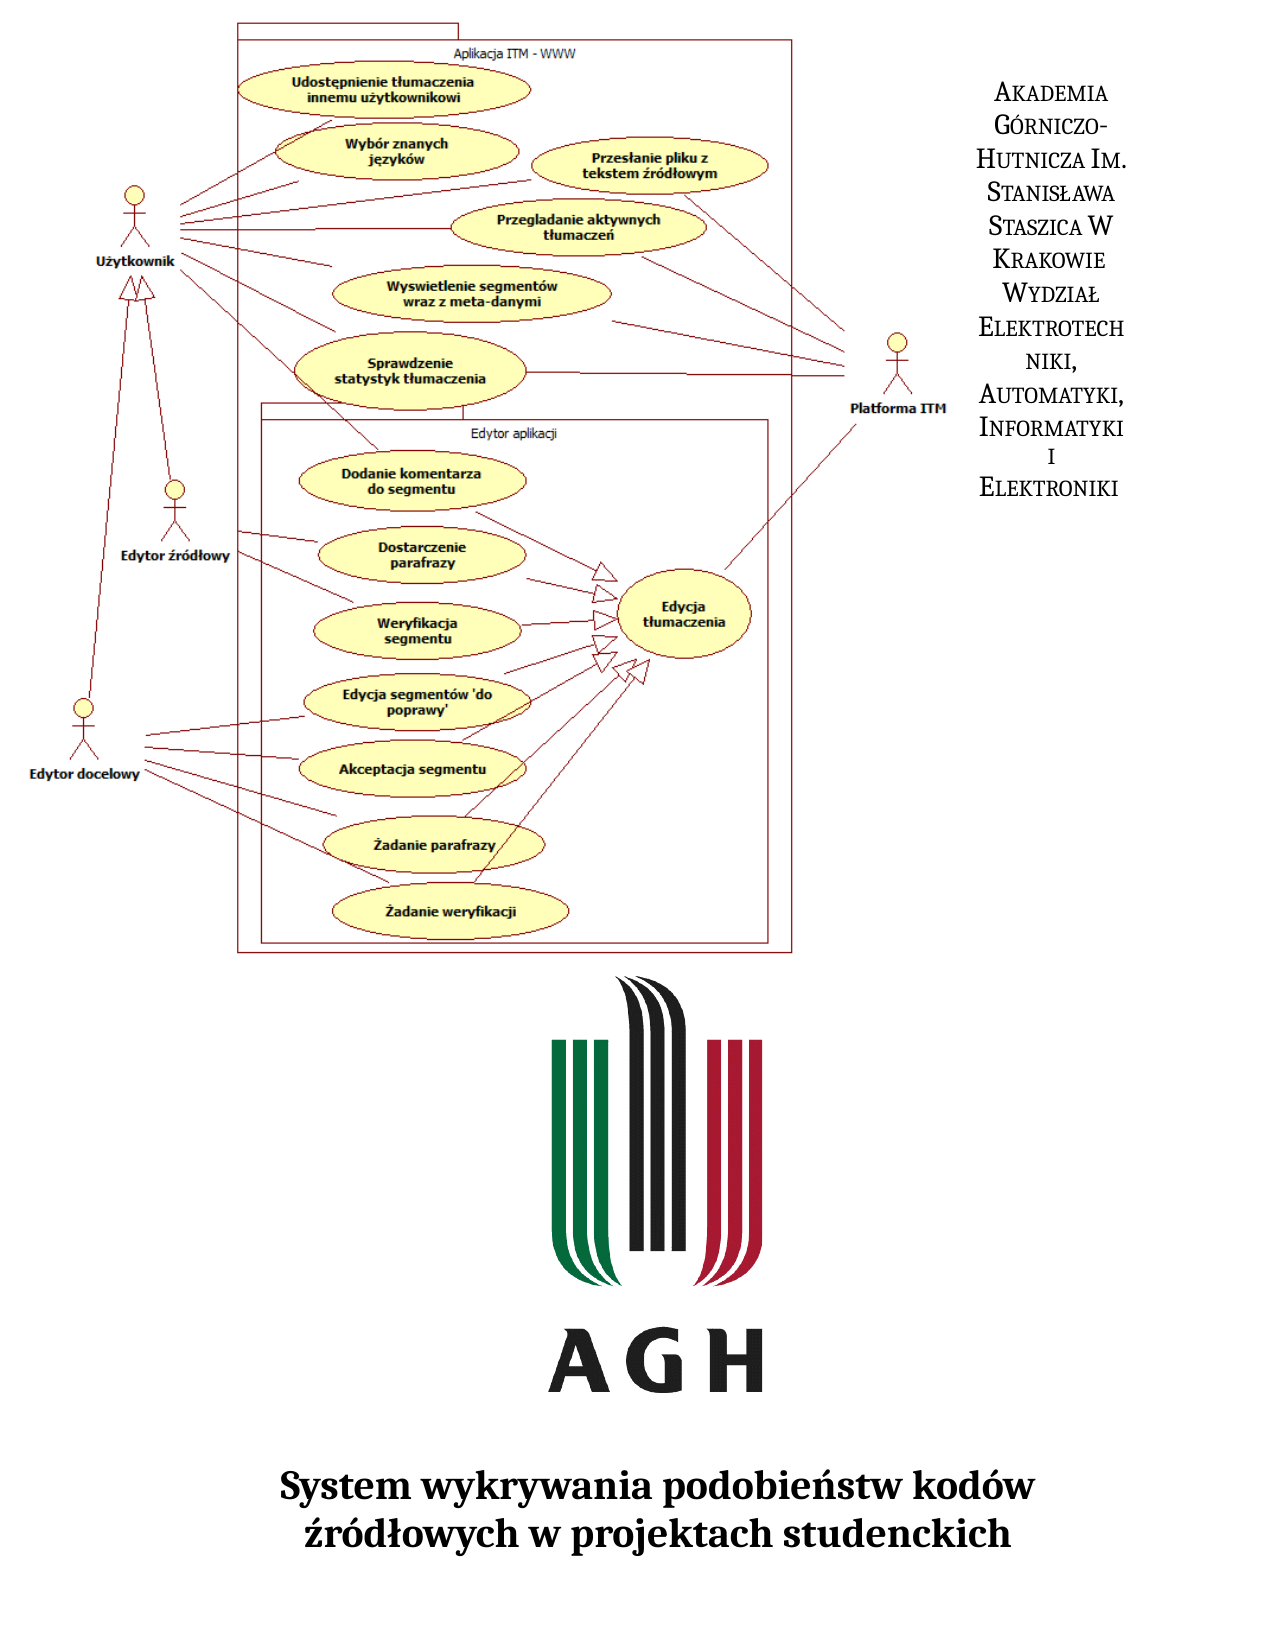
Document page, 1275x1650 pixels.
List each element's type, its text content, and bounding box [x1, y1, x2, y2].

picture [0, 0, 975, 1393]
text System wykrywania podobieństw kodów źródłowych w projektach studenckich [189, 1462, 1127, 1557]
text AKADEMIA GÓRNICZO-HUTNICZA IM. STANISŁAWA STASZICA W KRAKOWIE WYDZIAŁ ELEKTROTECHNIKI, AUTOMATYKI, INFORMATYKI I ELEKTRONIKI [975, 75, 1127, 504]
